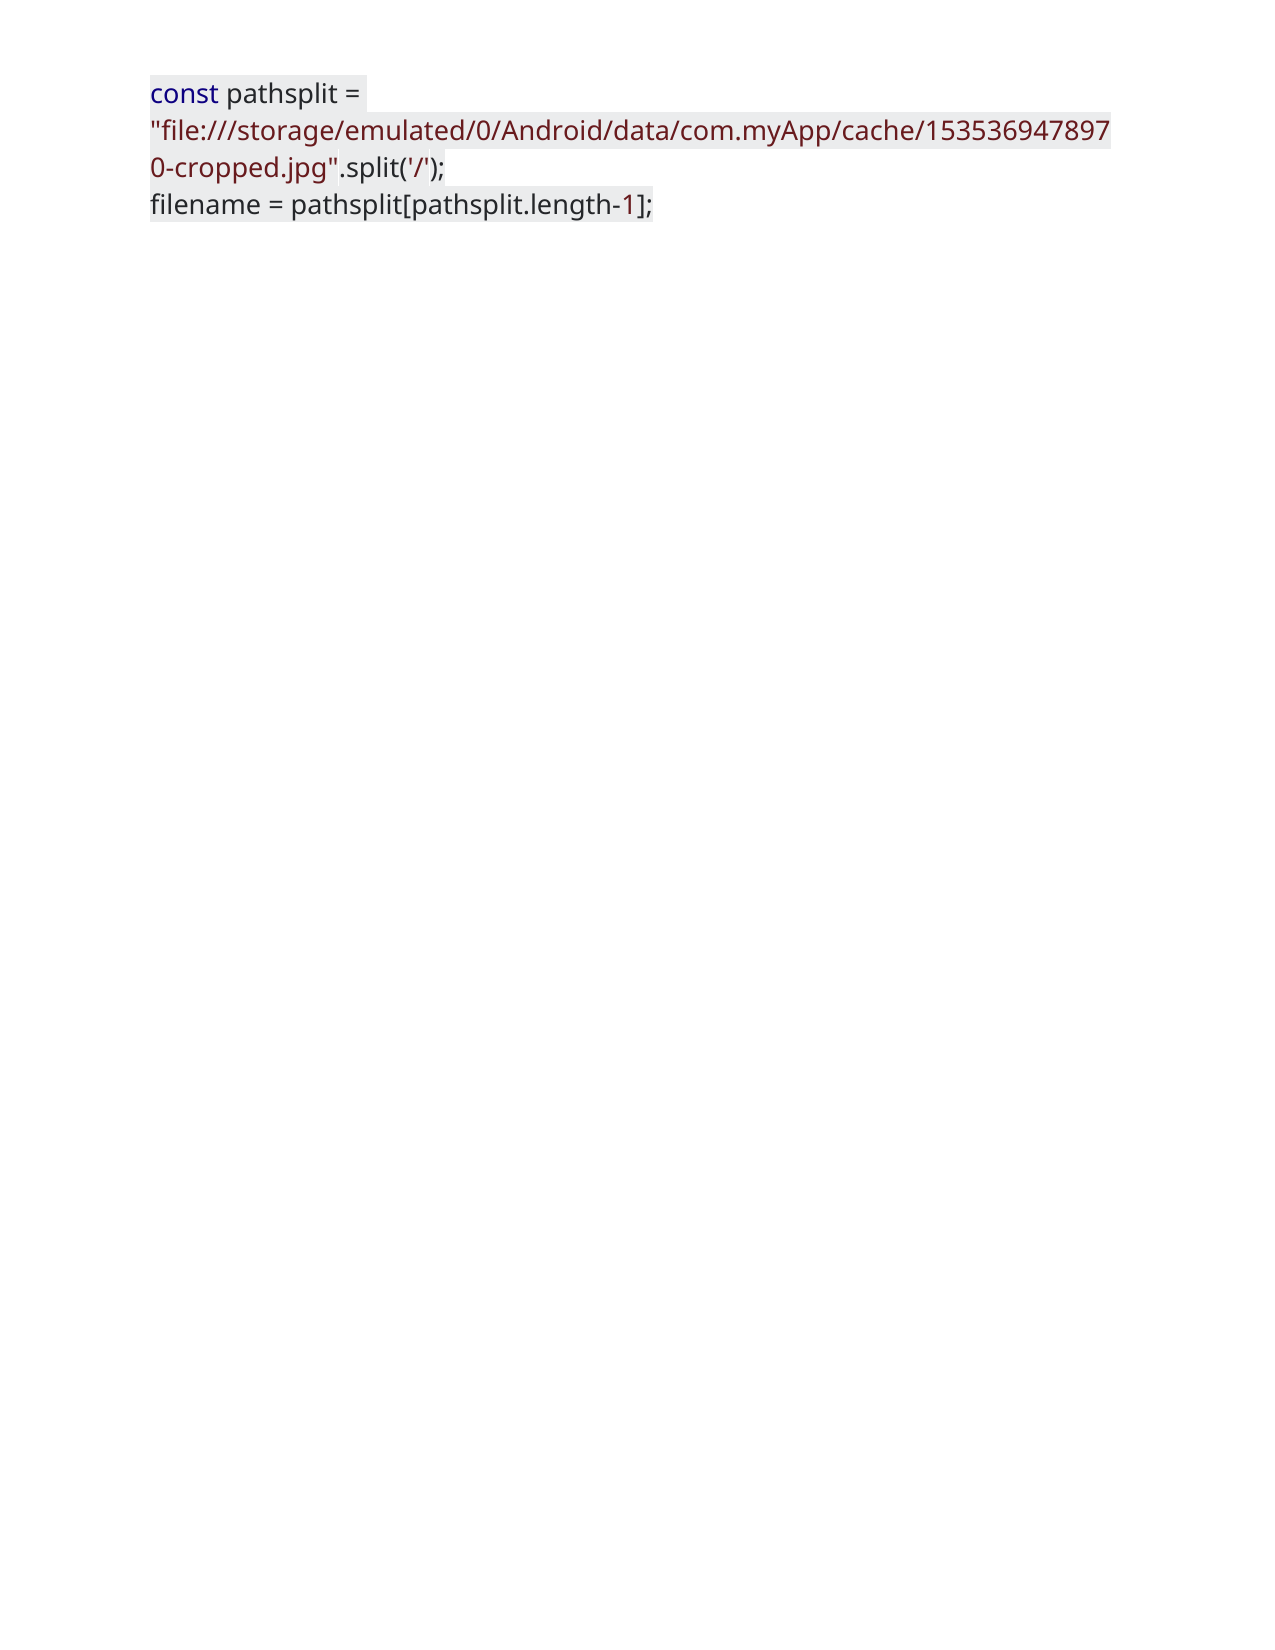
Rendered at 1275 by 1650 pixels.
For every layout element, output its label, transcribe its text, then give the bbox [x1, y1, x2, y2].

text const pathsplit = "file:///storage/emulated/0/Android/data/com.myApp/cache/1535369478970-cropped.jpg".split('/'); [150, 75, 1125, 186]
text filename = pathsplit[pathsplit.length-1]; [150, 186, 1125, 222]
